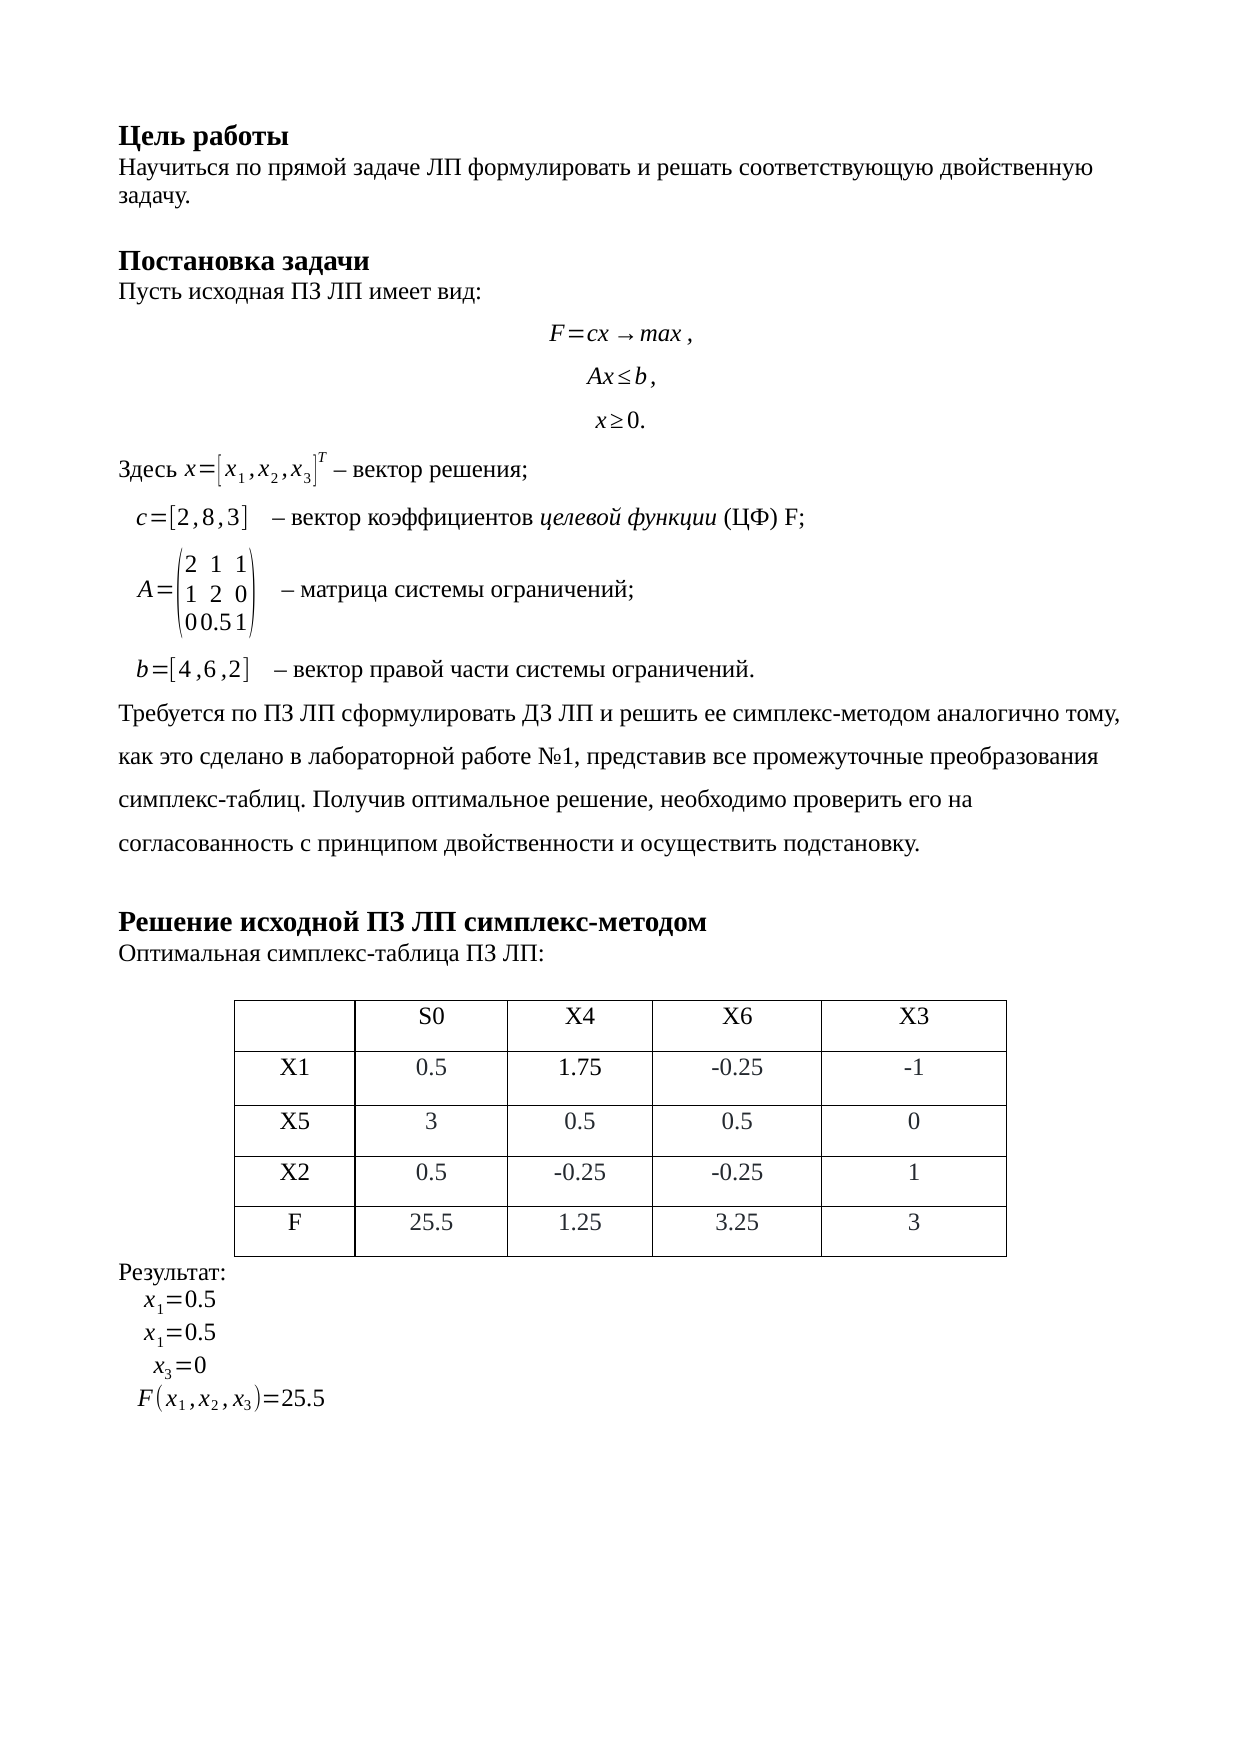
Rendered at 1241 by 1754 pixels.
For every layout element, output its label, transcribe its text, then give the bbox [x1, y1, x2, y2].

table_header X6 [653, 1001, 821, 1051]
table_cell 0.5 [508, 1106, 652, 1156]
table_cell -0.25 [508, 1157, 652, 1206]
table_cell 0.5 [653, 1106, 821, 1156]
text – матрица системы ограничений; [118, 546, 1122, 640]
table_cell X5 [235, 1106, 354, 1156]
table_cell X1 [235, 1052, 354, 1105]
table_cell X2 [235, 1157, 354, 1206]
text Оптимальная симплекс-таблица ПЗ ЛП: [118, 938, 1122, 967]
table_cell -0.25 [653, 1052, 821, 1105]
table_header S0 [356, 1001, 507, 1051]
table_cell 1 [822, 1157, 1006, 1206]
text – вектор коэффициентов целевой функции (ЦФ) F; [118, 502, 1122, 532]
table_cell 0 [822, 1106, 1006, 1156]
table_header [235, 1001, 354, 1051]
table_cell F [235, 1207, 354, 1256]
table_cell -0.25 [653, 1157, 821, 1206]
table_cell 0.5 [356, 1157, 507, 1206]
text Постановка задачи [118, 243, 1122, 276]
text Решение исходной ПЗ ЛП симплекс-методом [118, 904, 1122, 938]
table_cell 3 [356, 1106, 507, 1156]
text – вектор правой части системы ограничений. [118, 654, 1122, 684]
table_header X4 [508, 1001, 652, 1051]
table_cell 1.25 [508, 1207, 652, 1256]
text Пусть исходная ПЗ ЛП имеет вид: [118, 276, 1122, 305]
table_cell 0.5 [356, 1052, 507, 1105]
table_cell 3 [822, 1207, 1006, 1256]
table_header X3 [822, 1001, 1006, 1051]
table_cell 3.25 [653, 1207, 821, 1256]
text Научиться по прямой задаче ЛП формулировать и решать соответствующую двойственную задачу. [118, 152, 1122, 209]
table_cell 25.5 [356, 1207, 507, 1256]
text Требуется по ПЗ ЛП сформулировать ДЗ ЛП и решить ее симплекс-методом аналогично тому, как это сделано в лабораторной работе №1, представив все промежуточные преобразования симплекс-таблиц. Получив оптимальное решение, необходимо проверить его на согласованность с принципом двойственности и осуществить подстановку. [118, 698, 1122, 856]
text Результат: [118, 1257, 1122, 1286]
text Цель работы [118, 118, 1122, 152]
table_cell 1.75 [508, 1052, 652, 1105]
table_cell -1 [822, 1052, 1006, 1105]
text Здесь – вектор решения; [118, 449, 1122, 488]
